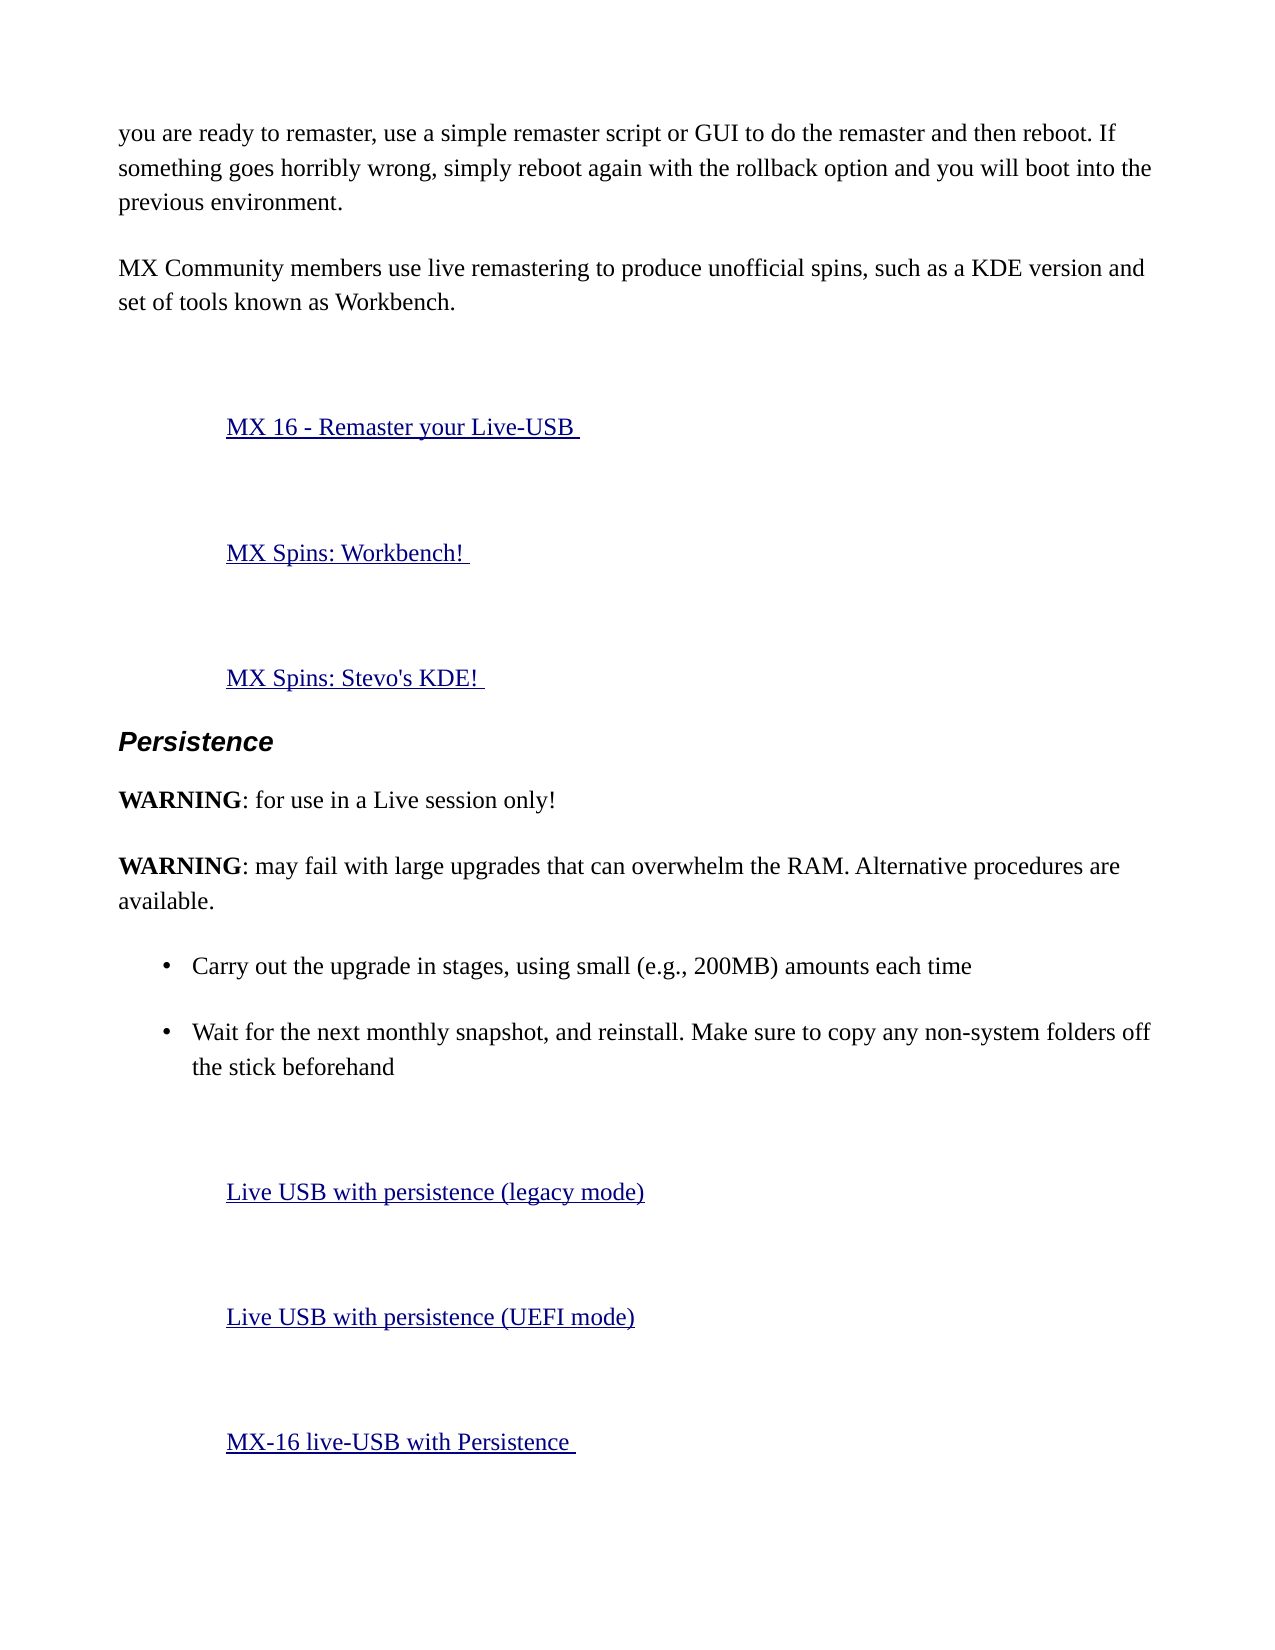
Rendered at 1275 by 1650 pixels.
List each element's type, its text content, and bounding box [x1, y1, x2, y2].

text Live USB with persistence (UEFI mode) [118, 1243, 1157, 1331]
subtitle Persistence [118, 726, 1157, 757]
text MX Spins: Workbench! [118, 478, 1157, 566]
text MX Community members use live remastering to produce unofficial spins, such as a KDE version and set of tools known as Workbench. [118, 253, 1157, 316]
list Carry out the upgrade in stages, using small (e.g., 200MB) amounts each time [162, 951, 1157, 980]
text MX 16 - Remaster your Live-USB [118, 353, 1157, 441]
list Wait for the next monthly snapshot, and reinstall. Make sure to copy any non-system folders off the stick beforehand [162, 1017, 1157, 1080]
text you are ready to remaster, use a simple remaster script or GUI to do the remaster and then reboot. If something goes horribly wrong, simply reboot again with the rollback option and you will boot into the previous environment. [118, 118, 1157, 216]
text MX-16 live-USB with Persistence [118, 1368, 1157, 1456]
text WARNING: for use in a Live session only! [118, 786, 1157, 814]
text MX Spins: Stevo's KDE! [118, 603, 1157, 692]
text WARNING: may fail with large upgrades that can overwhelm the RAM. Alternative procedures are available. [118, 851, 1157, 914]
text Live USB with persistence (legacy mode) [118, 1117, 1157, 1206]
